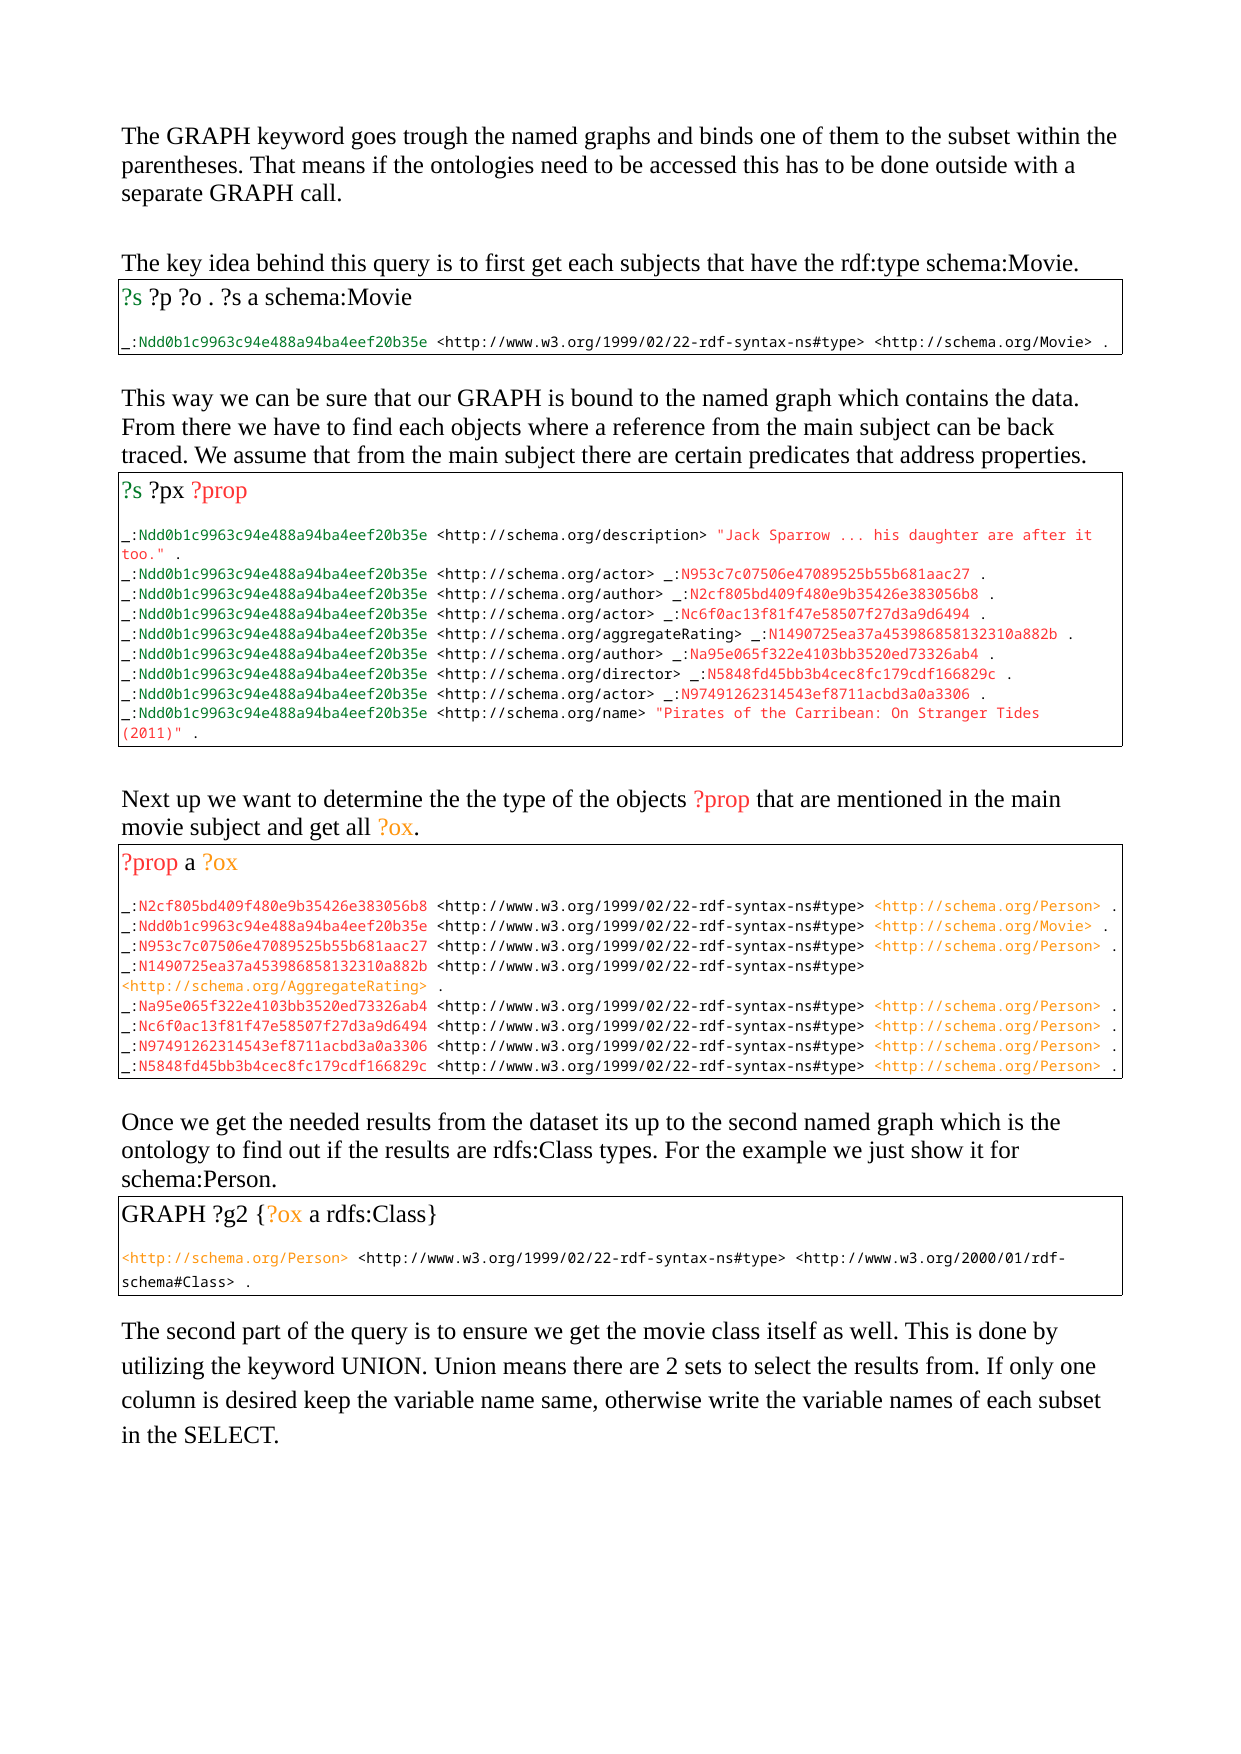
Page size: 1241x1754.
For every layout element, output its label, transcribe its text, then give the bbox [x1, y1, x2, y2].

text _:N97491262314543ef8711acbd3a0a3306 <http://www.w3.org/1999/02/22-rdf-syntax-ns#type> <http://schema.org/Person> . [119, 1032, 1122, 1052]
text _:Ndd0b1c9963c94e488a94ba4eef20b35e <http://schema.org/description> "Jack Sparrow ... his daughter are after it too." . [119, 521, 1122, 561]
text _:Ndd0b1c9963c94e488a94ba4eef20b35e <http://schema.org/director> _:N5848fd45bb3b4cec8fc179cdf166829c . [119, 661, 1122, 680]
text ?prop a ?ox [119, 845, 1122, 876]
text ?s ?p ?o . ?s a schema:Movie [119, 280, 1122, 311]
text _:Ndd0b1c9963c94e488a94ba4eef20b35e <http://www.w3.org/1999/02/22-rdf-syntax-ns#type> <http://schema.org/Movie> . [119, 328, 1122, 354]
text _:N2cf805bd409f480e9b35426e383056b8 <http://www.w3.org/1999/02/22-rdf-syntax-ns#type> <http://schema.org/Person> . [119, 893, 1122, 913]
text _:Ndd0b1c9963c94e488a94ba4eef20b35e <http://www.w3.org/1999/02/22-rdf-syntax-ns#type> <http://schema.org/Movie> . [119, 913, 1122, 933]
text _:Ndd0b1c9963c94e488a94ba4eef20b35e <http://schema.org/aggregateRating> _:N1490725ea37a453986858132310a882b . [119, 621, 1122, 641]
text _:Ndd0b1c9963c94e488a94ba4eef20b35e <http://schema.org/actor> _:N953c7c07506e47089525b55b681aac27 . [119, 561, 1122, 581]
text _:Ndd0b1c9963c94e488a94ba4eef20b35e <http://schema.org/author> _:N2cf805bd409f480e9b35426e383056b8 . [119, 581, 1122, 601]
text _:Ndd0b1c9963c94e488a94ba4eef20b35e <http://schema.org/author> _:Na95e065f322e4103bb3520ed73326ab4 . [119, 641, 1122, 661]
text This way we can be sure that our GRAPH is bound to the named graph which contains the data. From there we have to find each objects where a reference from the main subject can be back traced. We assume that from the main subject there are certain predicates that address properties. [118, 380, 1122, 472]
text <http://schema.org/Person> <http://www.w3.org/1999/02/22-rdf-syntax-ns#type> <http://www.w3.org/2000/01/rdf-schema#Class> . [119, 1245, 1122, 1295]
text _:Ndd0b1c9963c94e488a94ba4eef20b35e <http://schema.org/actor> _:N97491262314543ef8711acbd3a0a3306 . [119, 680, 1122, 700]
text The GRAPH keyword goes trough the named graphs and binds one of them to the subset within the parentheses. That means if the ontologies need to be accessed this has to be done outside with a separate GRAPH call. [118, 118, 1122, 210]
text The second part of the query is to ensure we get the movie class itself as well. This is done by utilizing the keyword UNION. Union means there are 2 sets to select the results from. If only one column is desired keep the variable name same, otherwise write the variable names of each subset in the SELECT. [118, 1313, 1122, 1451]
text _:Nc6f0ac13f81f47e58507f27d3a9d6494 <http://www.w3.org/1999/02/22-rdf-syntax-ns#type> <http://schema.org/Person> . [119, 1012, 1122, 1032]
text _:N5848fd45bb3b4cec8fc179cdf166829c <http://www.w3.org/1999/02/22-rdf-syntax-ns#type> <http://schema.org/Person> . [119, 1052, 1122, 1078]
text _:Na95e065f322e4103bb3520ed73326ab4 <http://www.w3.org/1999/02/22-rdf-syntax-ns#type> <http://schema.org/Person> . [119, 993, 1122, 1012]
text _:N953c7c07506e47089525b55b681aac27 <http://www.w3.org/1999/02/22-rdf-syntax-ns#type> <http://schema.org/Person> . [119, 933, 1122, 953]
text _:N1490725ea37a453986858132310a882b <http://www.w3.org/1999/02/22-rdf-syntax-ns#type> <http://schema.org/AggregateRating> . [119, 953, 1122, 993]
text ?s ?px ?prop [119, 473, 1122, 504]
text _:Ndd0b1c9963c94e488a94ba4eef20b35e <http://schema.org/actor> _:Nc6f0ac13f81f47e58507f27d3a9d6494 . [119, 601, 1122, 621]
text Next up we want to determine the the type of the objects ?prop that are mentioned in the main movie subject and get all ?ox. [118, 781, 1122, 844]
text _:Ndd0b1c9963c94e488a94ba4eef20b35e <http://schema.org/name> "Pirates of the Carribean: On Stranger Tides (2011)" . [119, 700, 1122, 746]
text GRAPH ?g2 {?ox a rdfs:Class} [119, 1197, 1122, 1228]
text Once we get the needed results from the dataset its up to the second named graph which is the ontology to find out if the results are rdfs:Class types. For the example we just show it for schema:Person. [118, 1104, 1122, 1196]
text The key idea behind this query is to first get each subjects that have the rdf:type schema:Movie. [118, 245, 1122, 279]
